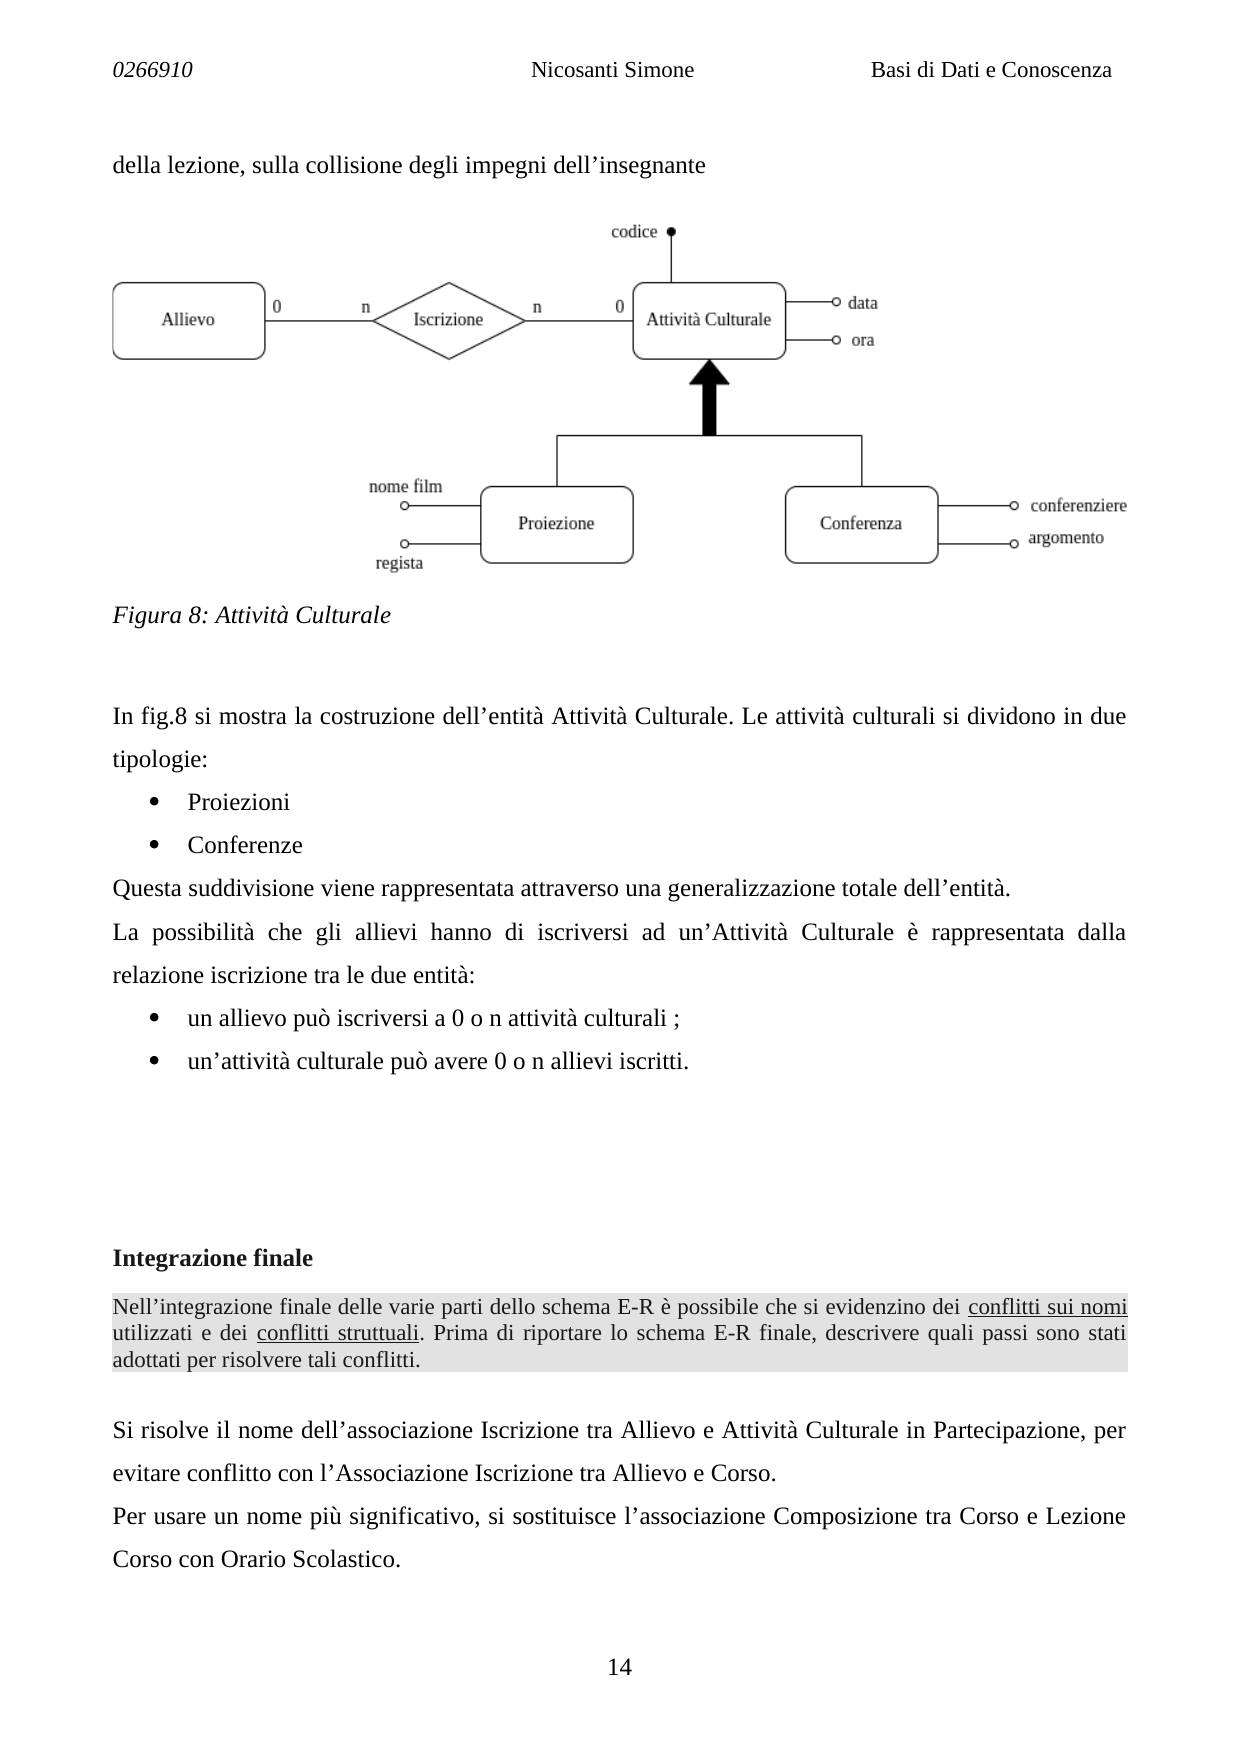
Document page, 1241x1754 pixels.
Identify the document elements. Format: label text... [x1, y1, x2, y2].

text della lezione, sulla collisione degli impegni dell’insegnante [112, 150, 1128, 179]
list un’attività culturale può avere 0 o n allievi iscritti. [150, 1046, 1128, 1075]
text Nell’integrazione finale delle varie parti dello schema E-R è possibile che si evidenzino dei conflitti sui nomi utilizzati e dei conflitti struttuali. Prima di riportare lo schema E-R finale, descrivere quali passi sono stati adottati per risolvere tali conflitti. [112, 1293, 1128, 1372]
list Proiezioni [150, 787, 1128, 816]
list un allievo può iscriversi a 0 o n attività culturali ; [150, 1003, 1128, 1032]
text In fig.8 si mostra la costruzione dell’entità Attività Culturale. Le attività culturali si dividono in due tipologie: [112, 701, 1128, 773]
text Per usare un nome più significativo, si sostituisce l’associazione Composizione tra Corso e Lezione Corso con Orario Scolastico. [112, 1501, 1128, 1573]
list Conferenze [150, 830, 1128, 859]
text Si risolve il nome dell’associazione Iscrizione tra Allievo e Attività Culturale in Partecipazione, per evitare conflitto con l’Associazione Iscrizione tra Allievo e Corso. [112, 1415, 1128, 1487]
text Figura 8: Attività Culturale [112, 574, 1128, 629]
subtitle Integrazione finale [112, 1243, 1128, 1272]
picture [112, 222, 1128, 574]
text Questa suddivisione viene rappresentata attraverso una generalizzazione totale dell’entità. [112, 873, 1128, 902]
text La possibilità che gli allievi hanno di iscriversi ad un’Attività Culturale è rappresentata dalla relazione iscrizione tra le due entità: [112, 917, 1128, 988]
